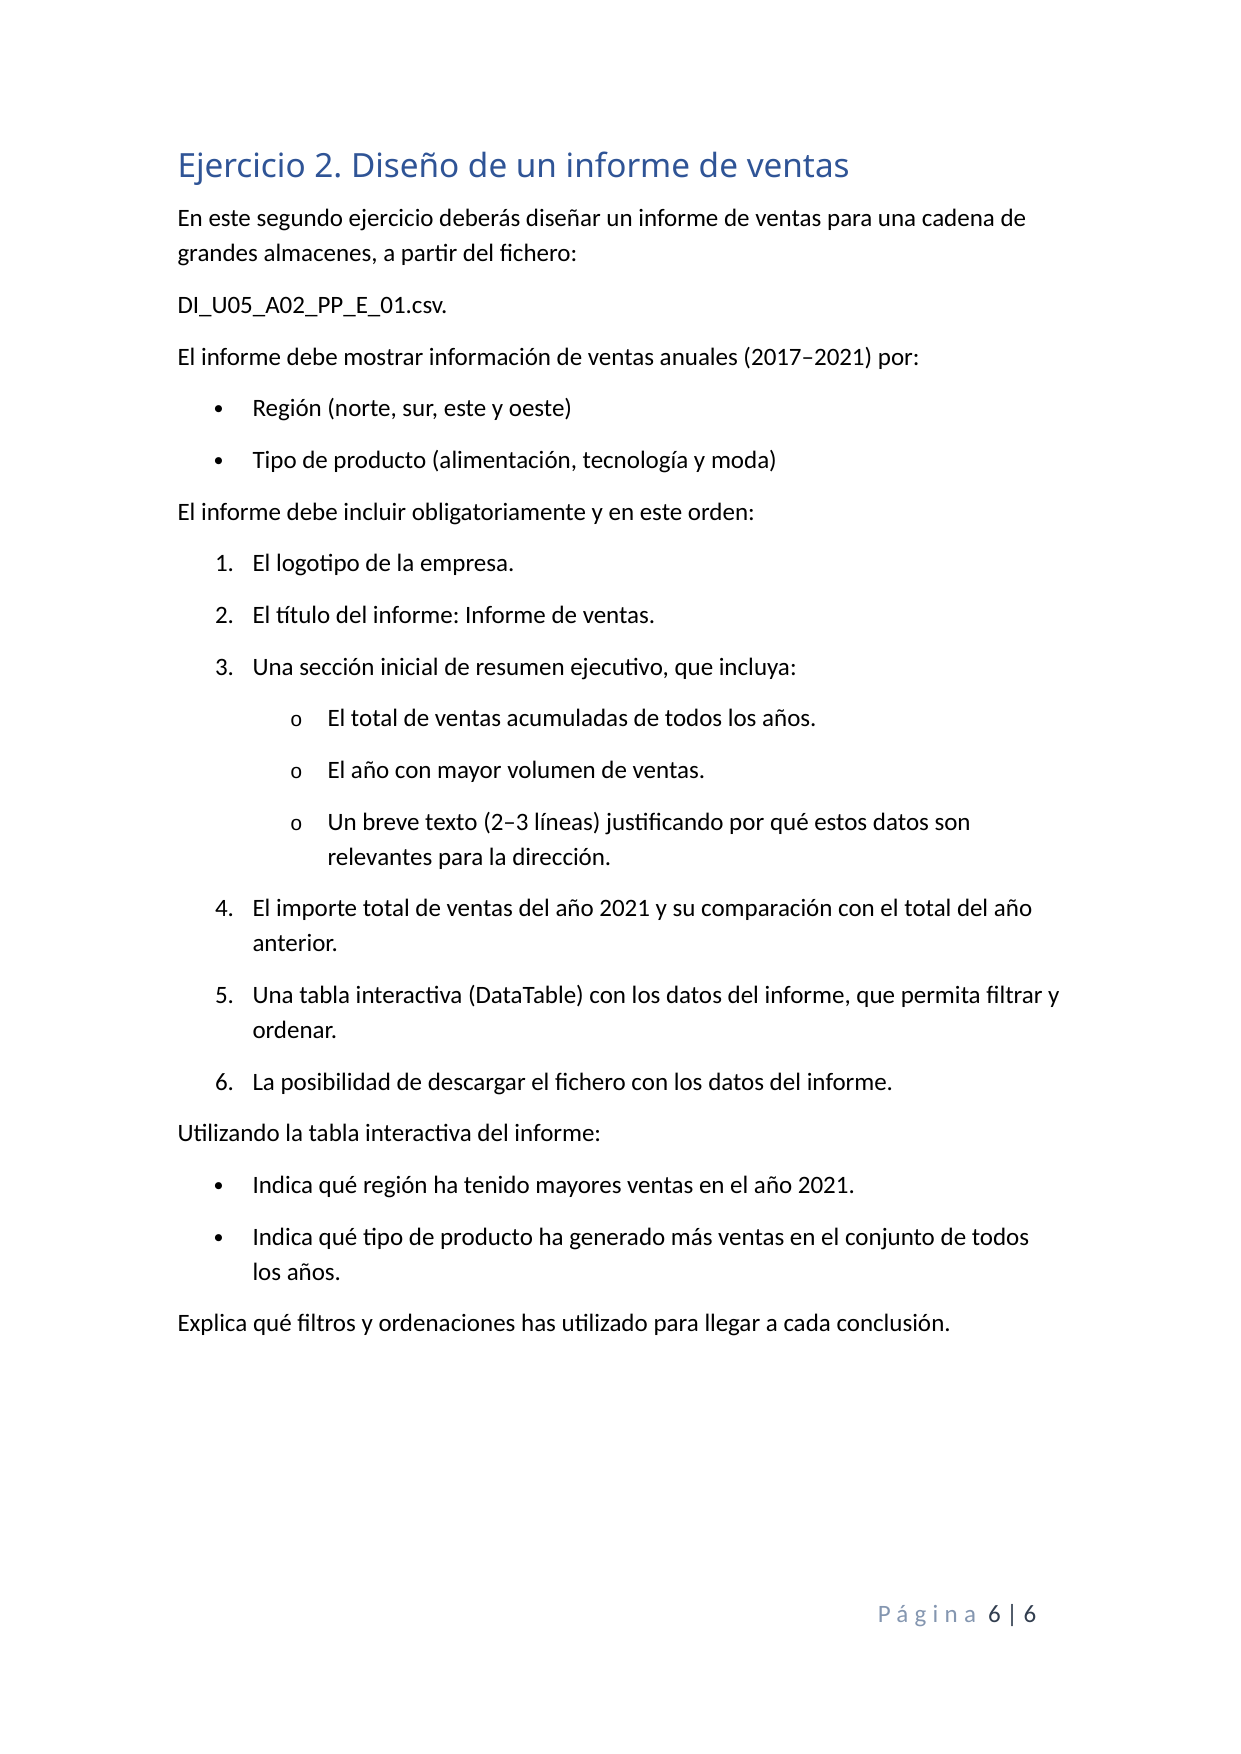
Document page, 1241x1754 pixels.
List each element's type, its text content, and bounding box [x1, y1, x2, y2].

text El informe debe incluir obligatoriamente y en este orden: [177, 496, 1063, 526]
list Indica qué región ha tenido mayores ventas en el año 2021. [215, 1169, 1063, 1200]
list Una sección inicial de resumen ejecutivo, que incluya: [215, 651, 1063, 681]
list Indica qué tipo de producto ha generado más ventas en el conjunto de todos los años. [215, 1221, 1063, 1286]
list El importe total de ventas del año 2021 y su comparación con el total del año anterior. [215, 893, 1063, 958]
list El logotipo de la empresa. [215, 548, 1063, 578]
list El año con mayor volumen de ventas. [290, 754, 1063, 785]
list El total de ventas acumuladas de todos los años. [290, 703, 1063, 733]
list La posibilidad de descargar el fichero con los datos del informe. [215, 1066, 1063, 1096]
text El informe debe mostrar información de ventas anuales (2017–2021) por: [177, 341, 1063, 371]
text DI_U05_A02_PP_E_01.csv. [177, 289, 1063, 320]
list Tipo de producto (alimentación, tecnología y moda) [215, 444, 1063, 475]
text Utilizando la tabla interactiva del informe: [177, 1118, 1063, 1148]
text Explica qué filtros y ordenaciones has utilizado para llegar a cada conclusión. [177, 1308, 1063, 1338]
subtitle Ejercicio 2. Diseño de un informe de ventas [177, 142, 1063, 187]
list Un breve texto (2–3 líneas) justificando por qué estos datos son relevantes para la dirección. [290, 806, 1063, 871]
list El título del informe: Informe de ventas. [215, 599, 1063, 630]
text En este segundo ejercicio deberás diseñar un informe de ventas para una cadena de grandes almacenes, a partir del fichero: [177, 203, 1063, 268]
list Una tabla interactiva (DataTable) con los datos del informe, que permita filtrar y ordenar. [215, 979, 1063, 1045]
list Región (norte, sur, este y oeste) [215, 393, 1063, 423]
